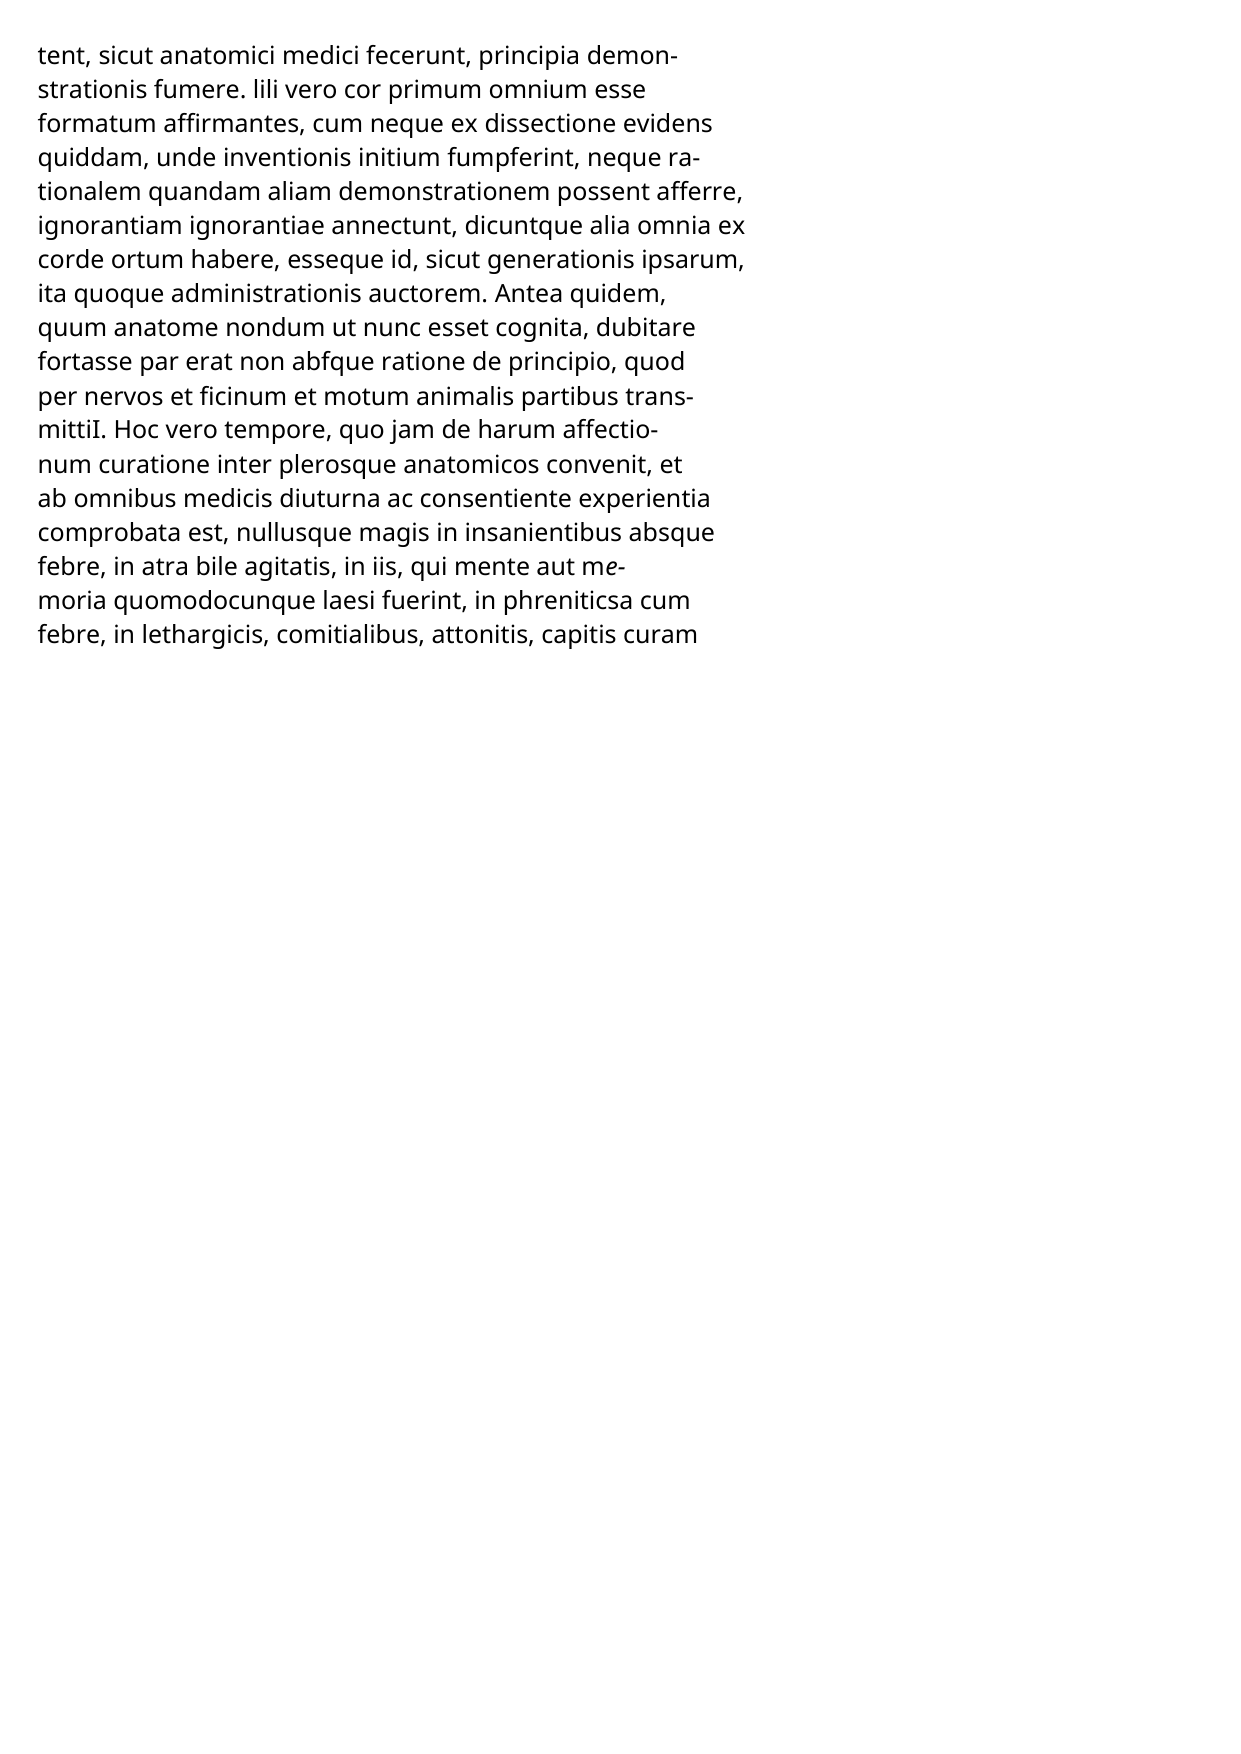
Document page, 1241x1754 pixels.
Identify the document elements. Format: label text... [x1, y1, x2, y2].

text tent, sicut anatomici medici fecerunt, principia demon- strationis fumere. lili vero cor primum omnium esse formatum affirmantes, cum neque ex dissectione evidens quiddam, unde inventionis initium fumpferint, neque ra- tionalem quandam aliam demonstrationem possent afferre, ignorantiam ignorantiae annectunt, dicuntque alia omnia ex corde ortum habere, esseque id, sicut generationis ipsarum, ita quoque administrationis auctorem. Antea quidem, quum anatome nondum ut nunc esset cognita, dubitare fortasse par erat non abfque ratione de principio, quod per nervos et ficinum et motum animalis partibus trans- mittiI. Hoc vero tempore, quo jam de harum affectio- num curatione inter plerosque anatomicos convenit, et ab omnibus medicis diuturna ac consentiente experientia comprobata est, nullusque magis in insanientibus absque febre, in atra bile agitatis, in iis, qui mente aut me- moria quomodocunque laesi fuerint, in phreniticsa cum febre, in lethargicis, comitialibus, attonitis, capitis curam [37, 37, 1203, 651]
